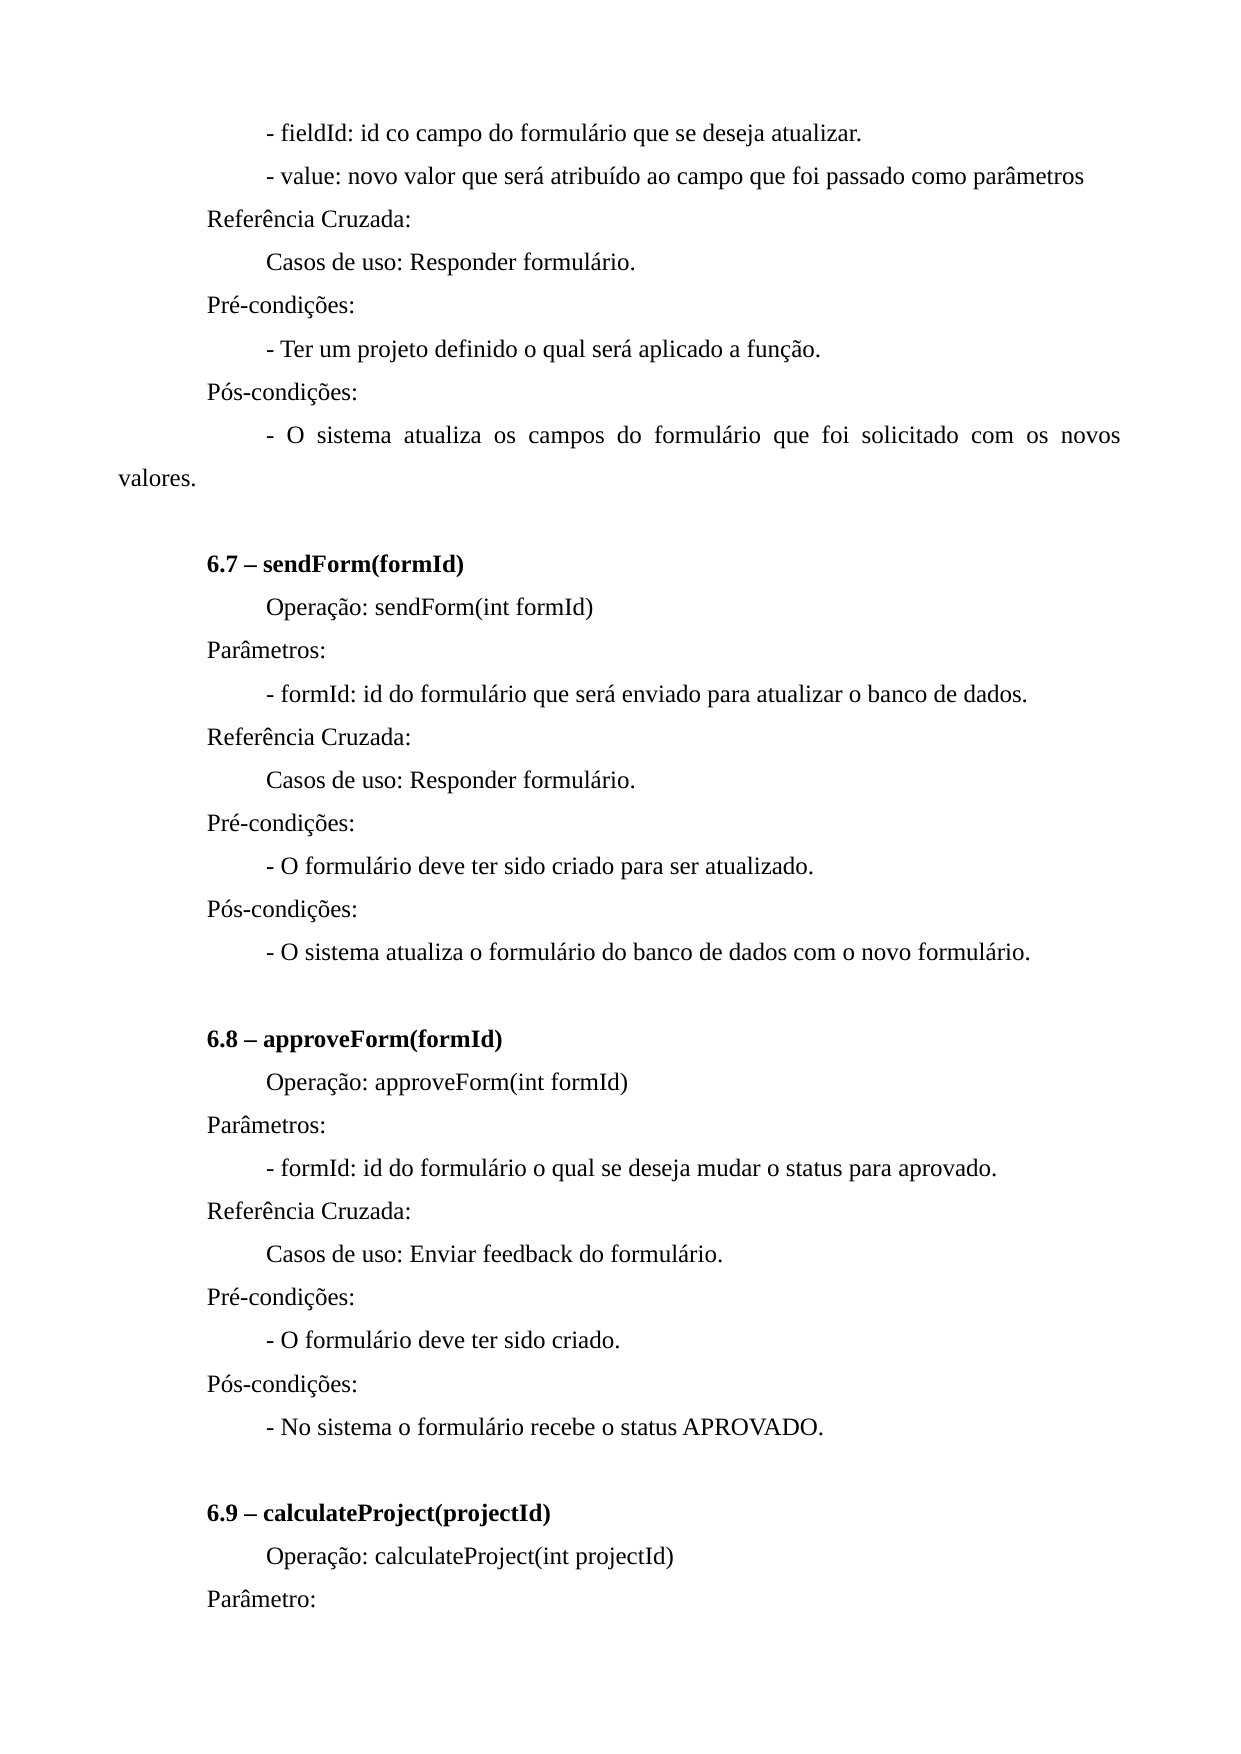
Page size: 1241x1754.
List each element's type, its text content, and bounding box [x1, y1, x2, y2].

list Casos de uso: Responder formulário. [118, 765, 1122, 794]
list - value: novo valor que será atribuído ao campo que foi passado como parâmetros [118, 161, 1122, 190]
list Parâmetros: [118, 1110, 1122, 1139]
list Pré-condições: [118, 808, 1122, 837]
list Referência Cruzada: [118, 722, 1122, 751]
list Referência Cruzada: [118, 1196, 1122, 1225]
list Referência Cruzada: [118, 204, 1122, 233]
list 6.7 – sendForm(formId) [118, 549, 1122, 578]
list Pré-condições: [118, 1282, 1122, 1311]
list Pré-condições: [118, 291, 1122, 319]
list Parâmetros: [118, 636, 1122, 664]
list Parâmetro: [118, 1584, 1122, 1613]
list Pós-condições: [118, 377, 1122, 406]
list 6.9 – calculateProject(projectId) [118, 1498, 1122, 1527]
list - O formulário deve ter sido criado para ser atualizado. [118, 851, 1122, 880]
list Pós-condições: [118, 1369, 1122, 1397]
list Casos de uso: Responder formulário. [118, 247, 1122, 276]
list - O sistema atualiza o formulário do banco de dados com o novo formulário. [118, 937, 1122, 966]
list - No sistema o formulário recebe o status APROVADO. [118, 1412, 1122, 1441]
list - O formulário deve ter sido criado. [118, 1326, 1122, 1354]
list - formId: id do formulário o qual se deseja mudar o status para aprovado. [118, 1153, 1122, 1182]
list - Ter um projeto definido o qual será aplicado a função. [118, 334, 1122, 362]
list Operação: approveForm(int formId) [118, 1067, 1122, 1096]
list Pós-condições: [118, 894, 1122, 923]
list Operação: sendForm(int formId) [118, 592, 1122, 621]
list Casos de uso: Enviar feedback do formulário. [118, 1239, 1122, 1268]
list - formId: id do formulário que será enviado para atualizar o banco de dados. [118, 679, 1122, 707]
list - O sistema atualiza os campos do formulário que foi solicitado com os novos valores. [118, 420, 1122, 492]
list Operação: calculateProject(int projectId) [118, 1541, 1122, 1570]
list 6.8 – approveForm(formId) [118, 1024, 1122, 1052]
list - fieldId: id co campo do formulário que se deseja atualizar. [118, 118, 1122, 147]
